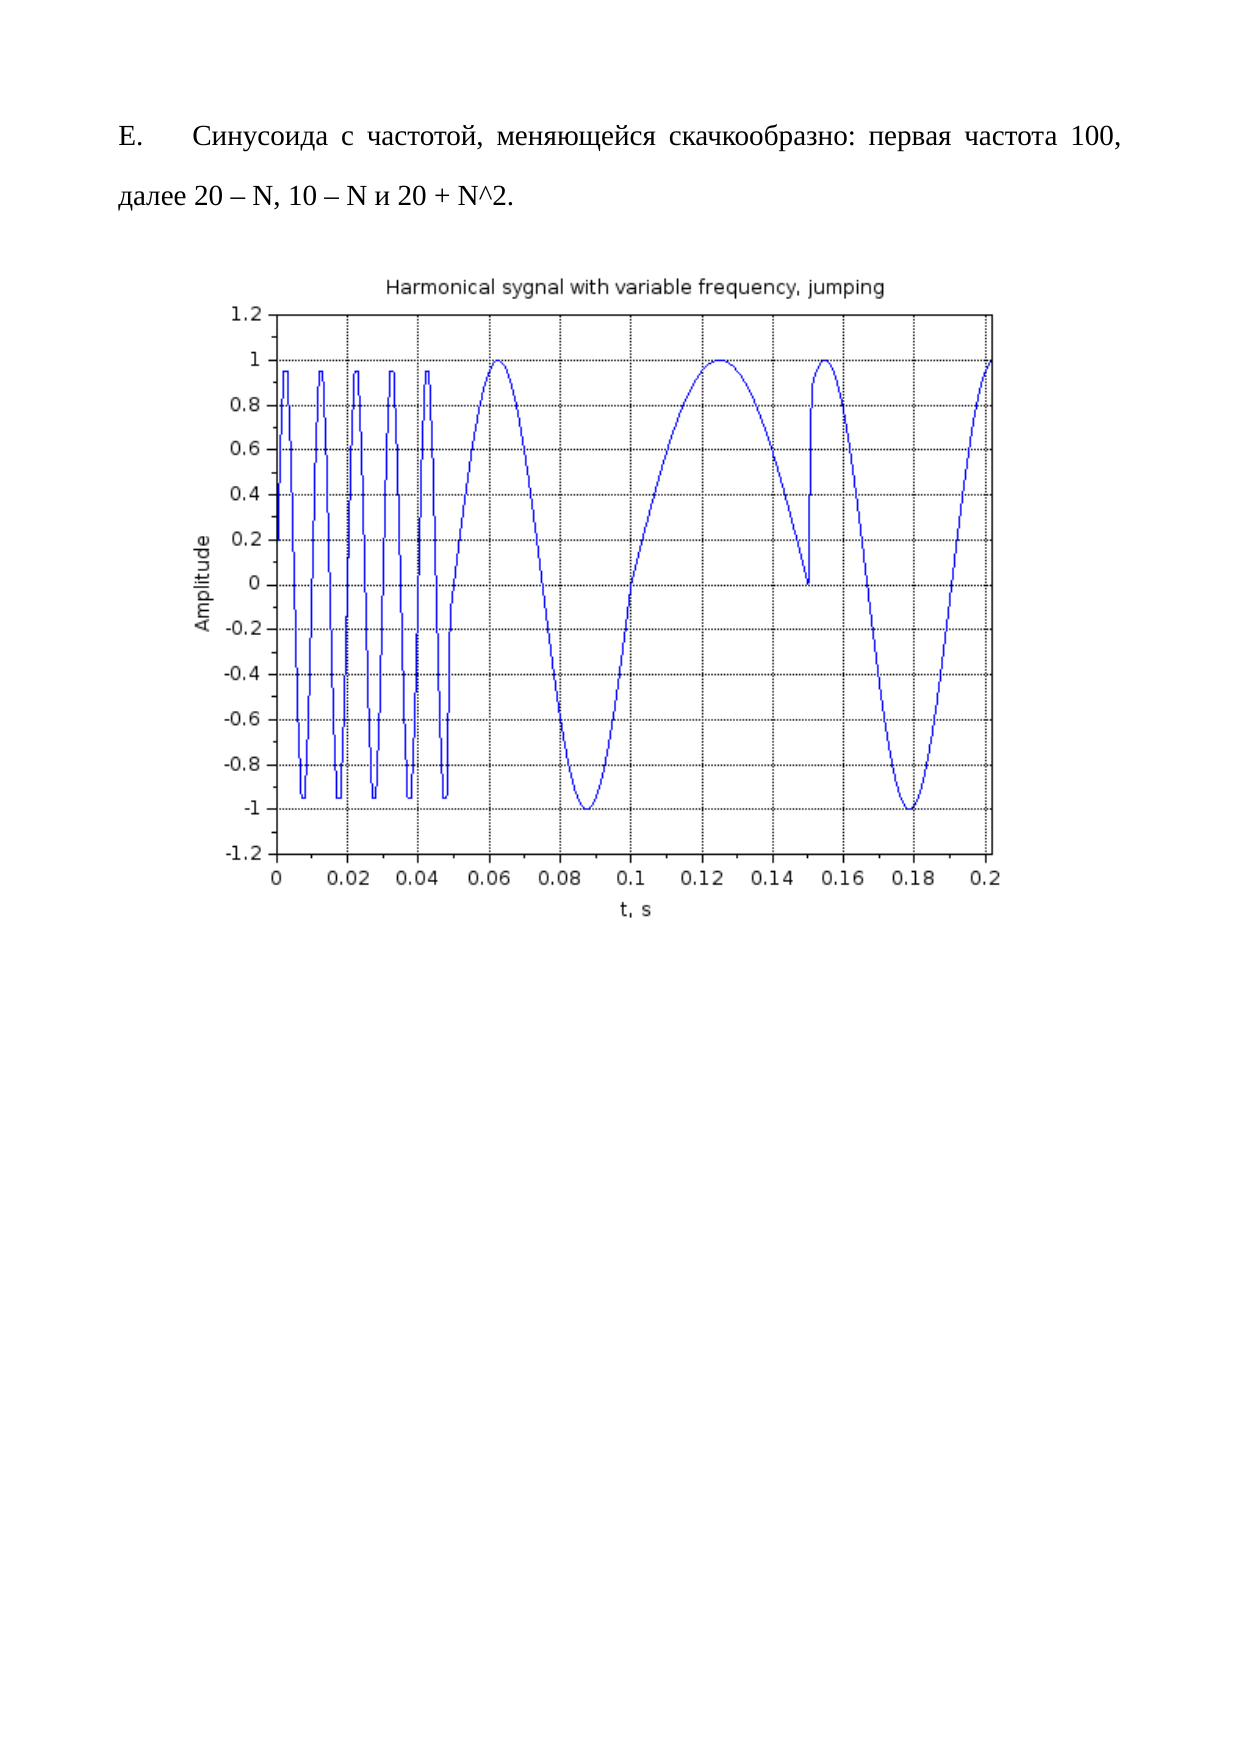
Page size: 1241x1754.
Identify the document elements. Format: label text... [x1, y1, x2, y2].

text Е. Синусоида с частотой, меняющейся скачкообразно: первая частота 100, далее 20 – N, 10 – N и 20 + N^2. [118, 118, 1122, 212]
picture [167, 238, 1073, 923]
